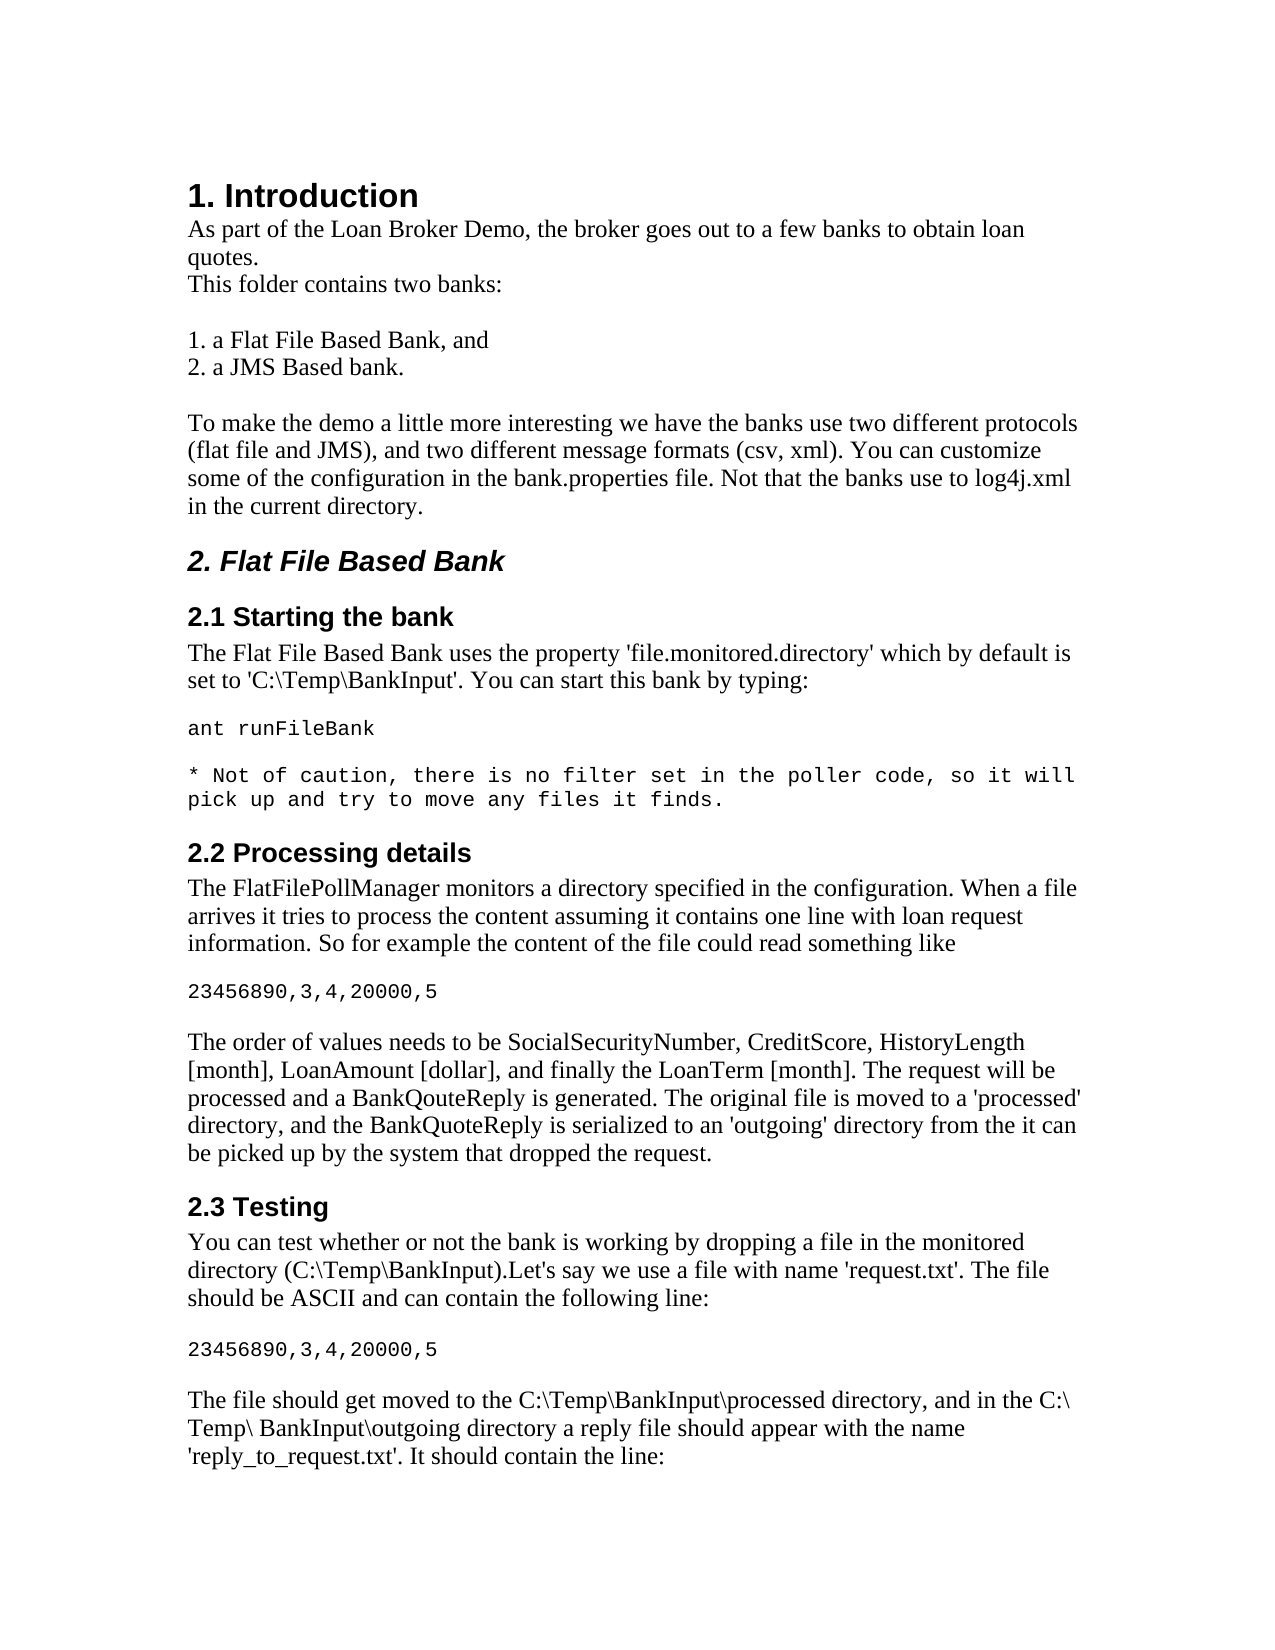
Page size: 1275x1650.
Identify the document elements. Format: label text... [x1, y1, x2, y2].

text You can test whether or not the bank is working by dropping a file in the monitored directory (C:\Temp\BankInput).Let's say we use a file with name 'request.txt'. The file should be ASCII and can contain the following line: [187, 1228, 1087, 1311]
text 1. Introduction [187, 178, 1087, 215]
text 23456890,3,4,20000,5 [187, 1339, 1087, 1363]
subtitle 2.1 Starting the bank [187, 602, 1087, 633]
subtitle 2.2 Processing details [187, 838, 1087, 868]
text * Not of caution, there is no filter set in the poller code, so it will pick up and try to move any files it finds. [187, 765, 1087, 813]
subtitle 2.3 Testing [187, 1192, 1087, 1222]
text The Flat File Based Bank uses the property 'file.monitored.directory' which by default is set to 'C:\Temp\BankInput'. You can start this bank by typing: [187, 639, 1087, 694]
text The FlatFilePollManager monitors a directory specified in the configuration. When a file arrives it tries to process the content assuming it contains one line with loan request information. So for example the content of the file could read something like [187, 874, 1087, 957]
text ant runFileBank [187, 718, 1087, 742]
text The order of values needs to be SocialSecurityNumber, CreditScore, HistoryLength [month], LoanAmount [dollar], and finally the LoanTerm [month]. The request will be processed and a BankQouteReply is generated. The original file is moved to a 'processed' directory, and the BankQuoteReply is serialized to an 'outgoing' directory from the it can be picked up by the system that dropped the request. [187, 1028, 1087, 1167]
text This folder contains two banks: [187, 270, 1087, 298]
text 1. a Flat File Based Bank, and [187, 326, 1087, 353]
text 23456890,3,4,20000,5 [187, 981, 1087, 1004]
text As part of the Loan Broker Demo, the broker goes out to a few banks to obtain loan quotes. [187, 215, 1087, 270]
text 2. a JMS Based bank. [187, 353, 1087, 381]
subtitle 2. Flat File Based Bank [187, 545, 1087, 577]
text The file should get moved to the C:\Temp\BankInput\processed directory, and in the C:\Temp\ BankInput\outgoing directory a reply file should appear with the name 'reply_to_request.txt'. It should contain the line: [187, 1386, 1087, 1469]
text To make the demo a little more interesting we have the banks use two different protocols (flat file and JMS), and two different message formats (csv, xml). You can customize some of the configuration in the bank.properties file. Not that the banks use to log4j.xml in the current directory. [187, 409, 1087, 520]
